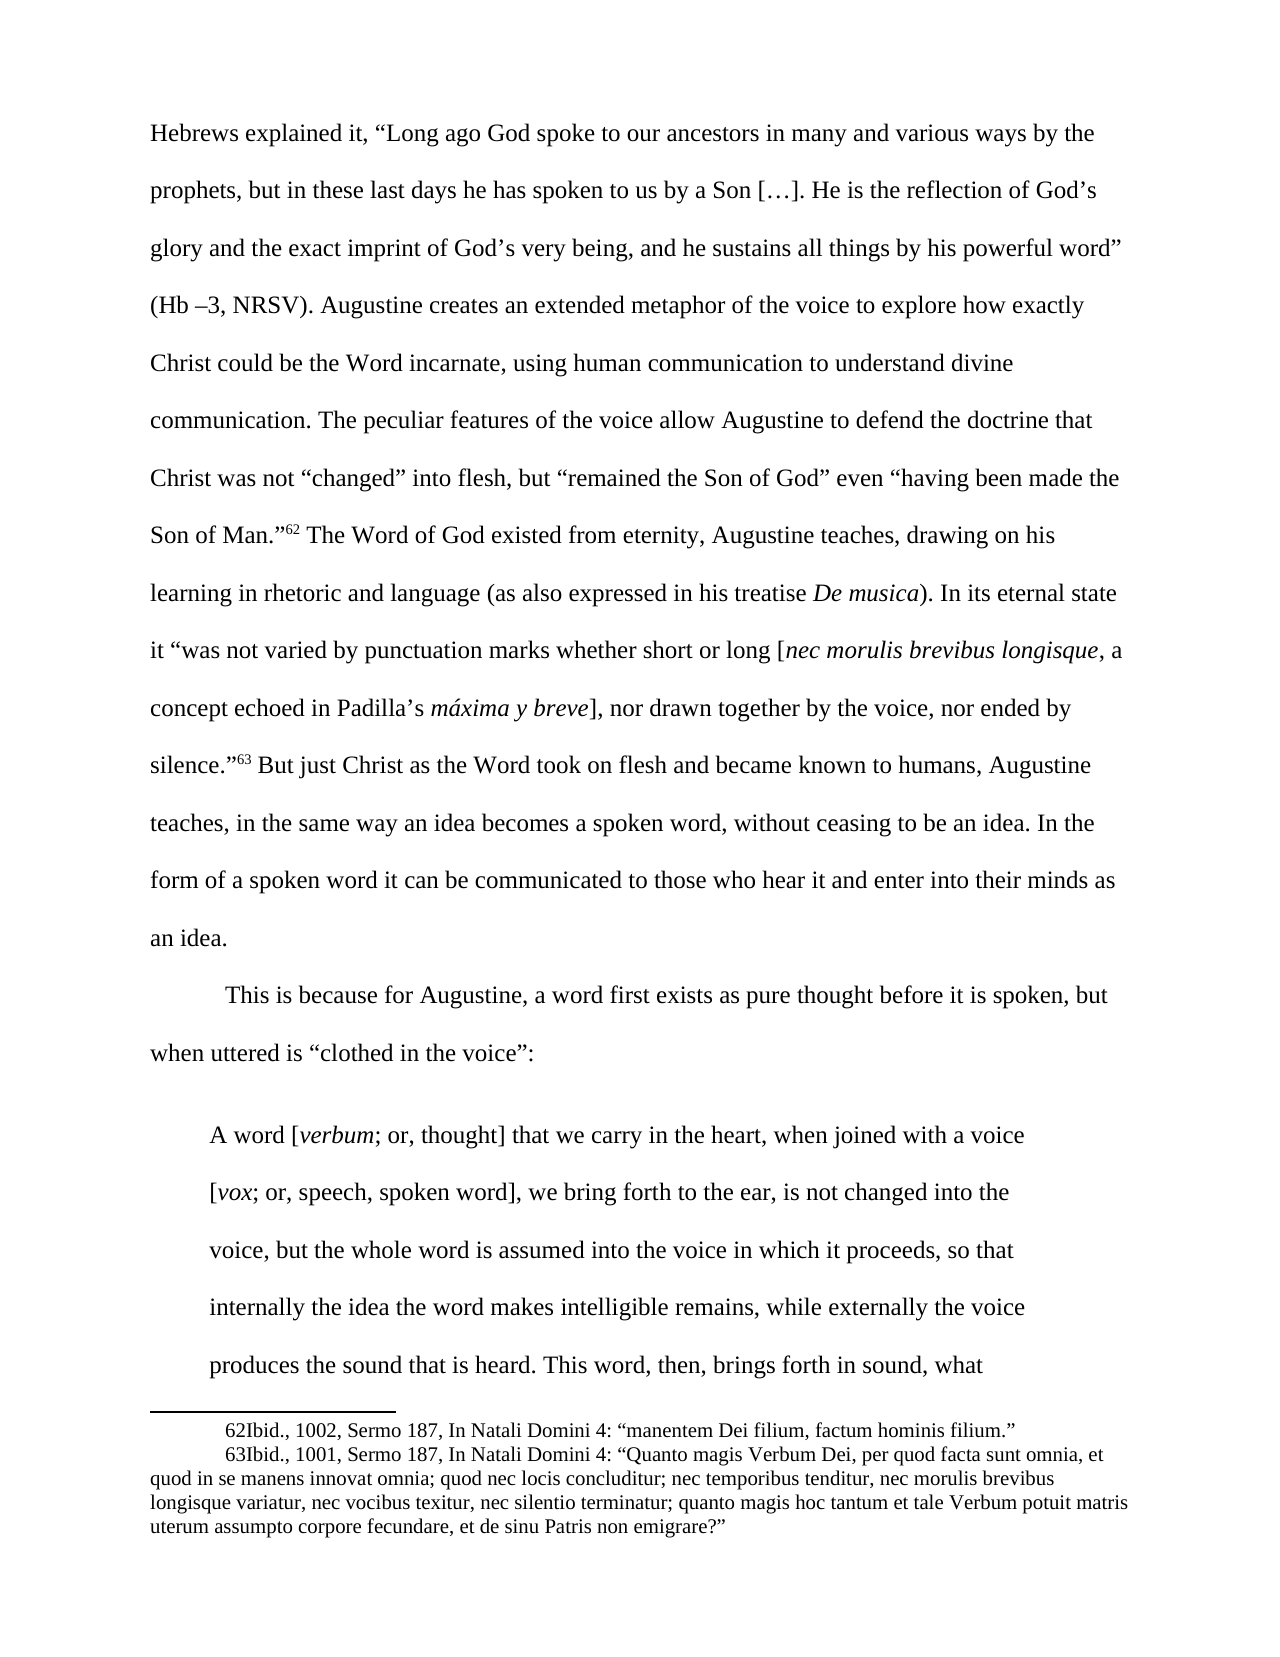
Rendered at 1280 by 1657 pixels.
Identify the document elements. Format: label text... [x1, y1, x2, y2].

text This is because for Augustine, a word first exists as pure thought before it is spoken, but when uttered is “clothed in the voice”: [150, 981, 1130, 1067]
text A word [verbum; or, thought] that we carry in the heart, when joined with a voice [vox; or, speech, spoken word], we bring forth to the ear, is not changed into the voice, but the whole word is assumed into the voice in which it proceeds, so that internally the idea the word makes intelligible remains, while externally the voice produces the sound that is heard. This word, then, brings forth in sound, what [209, 1120, 1071, 1378]
text Ibid., 1002, Sermo 187, In Natali Domini 4: “manentem Dei filium, factum hominis filium.” [150, 1418, 1130, 1442]
text Ibid., 1001, Sermo 187, In Natali Domini 4: “Quanto magis Verbum Dei, per quod facta sunt omnia, et quod in se manens innovat omnia; quod nec locis concluditur; nec temporibus tenditur, nec morulis brevibus longisque variatur, nec vocibus texitur, nec silentio terminatur; quanto magis hoc tantum et tale Verbum potuit matris uterum assumpto corpore fecundare, et de sinu Patris non emigrare?” [150, 1442, 1130, 1538]
text Hebrews explained it, “Long ago God spoke to our ancestors in many and various ways by the prophets, but in these last days he has spoken to us by a Son […]. He is the reflection of God’s glory and the exact imprint of God’s very being, and he sustains all things by his powerful word” (Hb –3, NRSV). Augustine creates an extended metaphor of the voice to explore how exactly Christ could be the Word incarnate, using human communication to understand divine communication. The peculiar features of the voice allow Augustine to defend the doctrine that Christ was not “changed” into flesh, but “remained the Son of God” even “having been made the Son of Man.” The Word of God existed from eternity, Augustine teaches, drawing on his learning in rhetoric and language (as also expressed in his treatise De musica). In its eternal state it “was not varied by punctuation marks whether short or long [nec morulis brevibus longisque, a concept echoed in Padilla’s máxima y breve], nor drawn together by the voice, nor ended by silence.” But just Christ as the Word took on flesh and became known to humans, Augustine teaches, in the same way an idea becomes a spoken word, without ceasing to be an idea. In the form of a spoken word it can be communicated to those who hear it and enter into their minds as an idea. [150, 118, 1130, 952]
